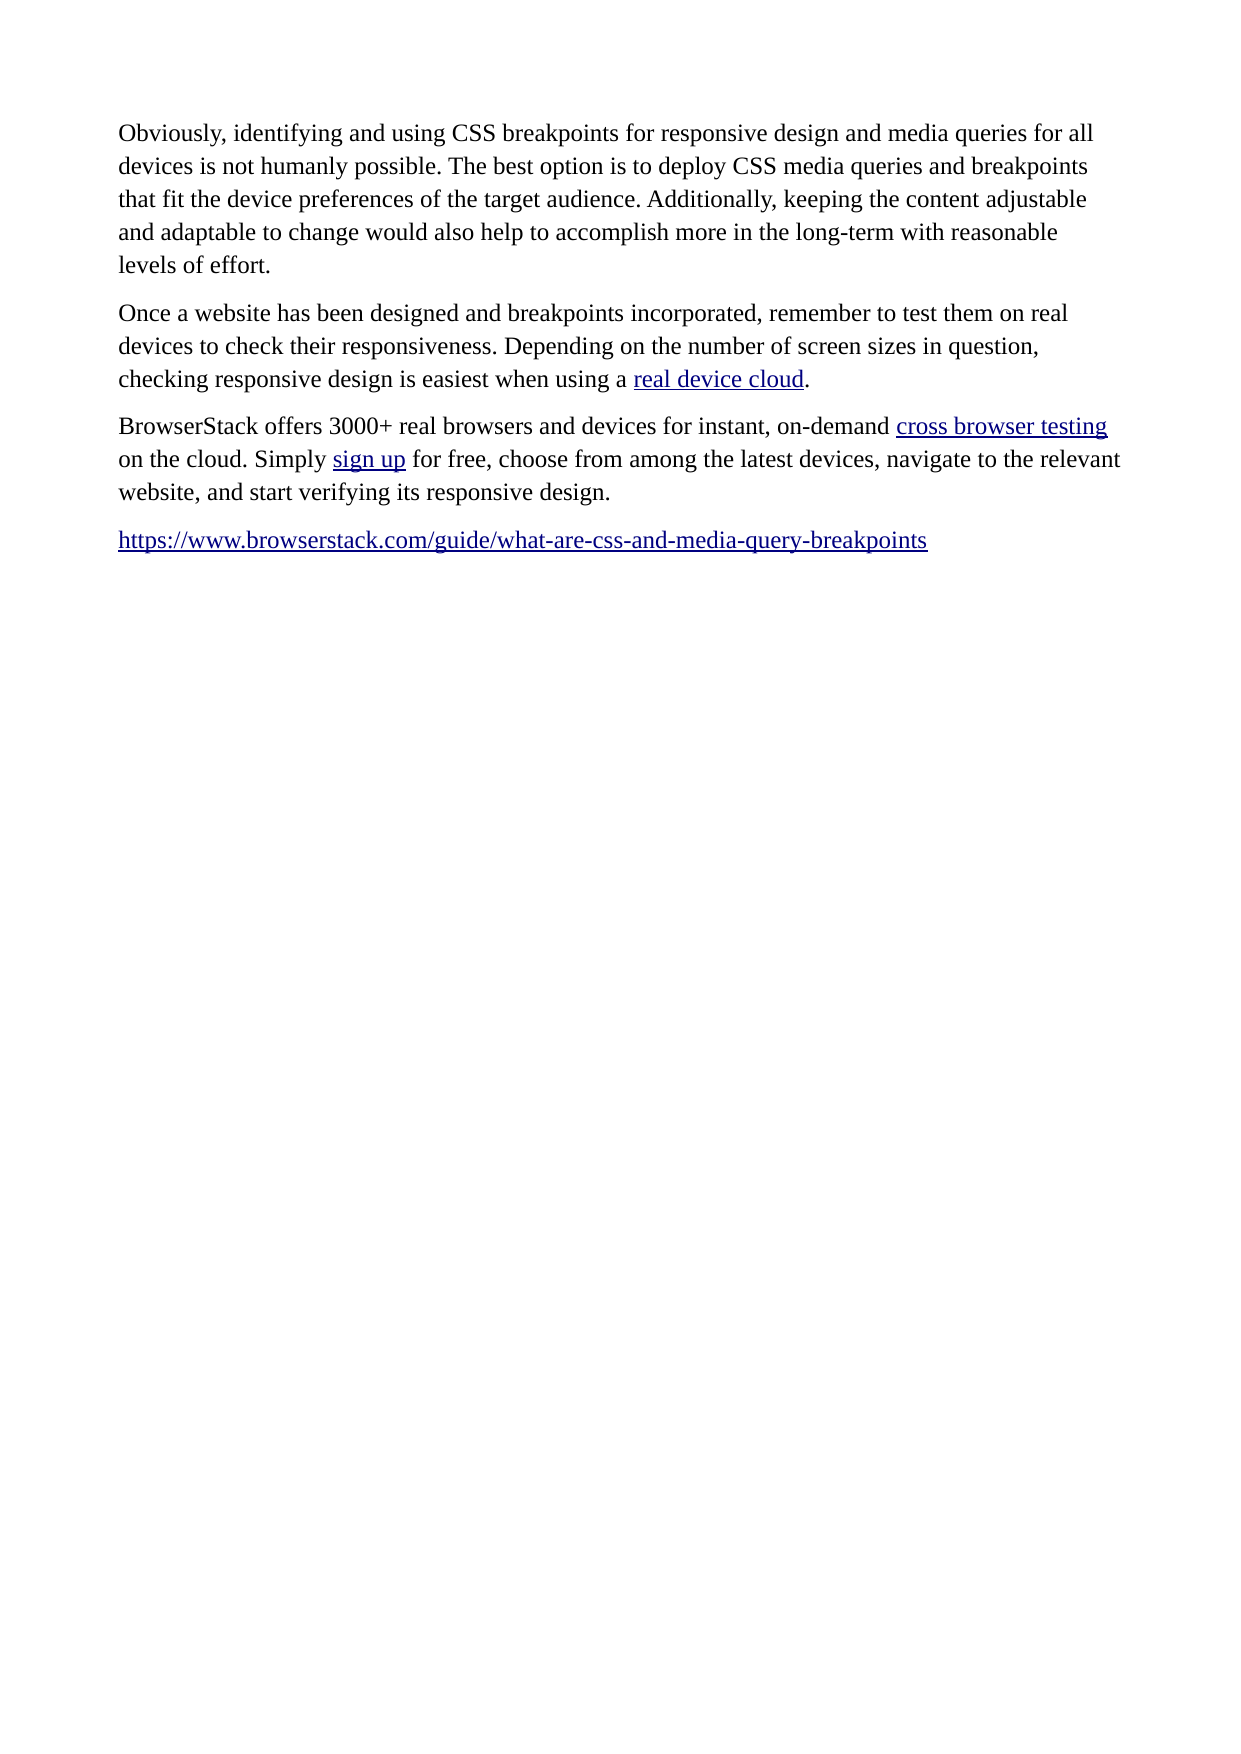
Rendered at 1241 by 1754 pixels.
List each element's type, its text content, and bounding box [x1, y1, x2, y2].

text Obviously, identifying and using CSS breakpoints for responsive design and media queries for all devices is not humanly possible. The best option is to deploy CSS media queries and breakpoints that fit the device preferences of the target audience. Additionally, keeping the content adjustable and adaptable to change would also help to accomplish more in the long-term with reasonable levels of effort. [118, 118, 1122, 279]
text BrowserStack offers 3000+ real browsers and devices for instant, on-demand cross browser testing on the cloud. Simply sign up for free, choose from among the latest devices, navigate to the relevant website, and start verifying its responsive design. [118, 411, 1122, 506]
text https://www.browserstack.com/guide/what-are-css-and-media-query-breakpoints [118, 525, 1122, 554]
text Once a website has been designed and breakpoints incorporated, remember to test them on real devices to check their responsiveness. Depending on the number of screen sizes in question, checking responsive design is easiest when using a real device cloud. [118, 298, 1122, 393]
